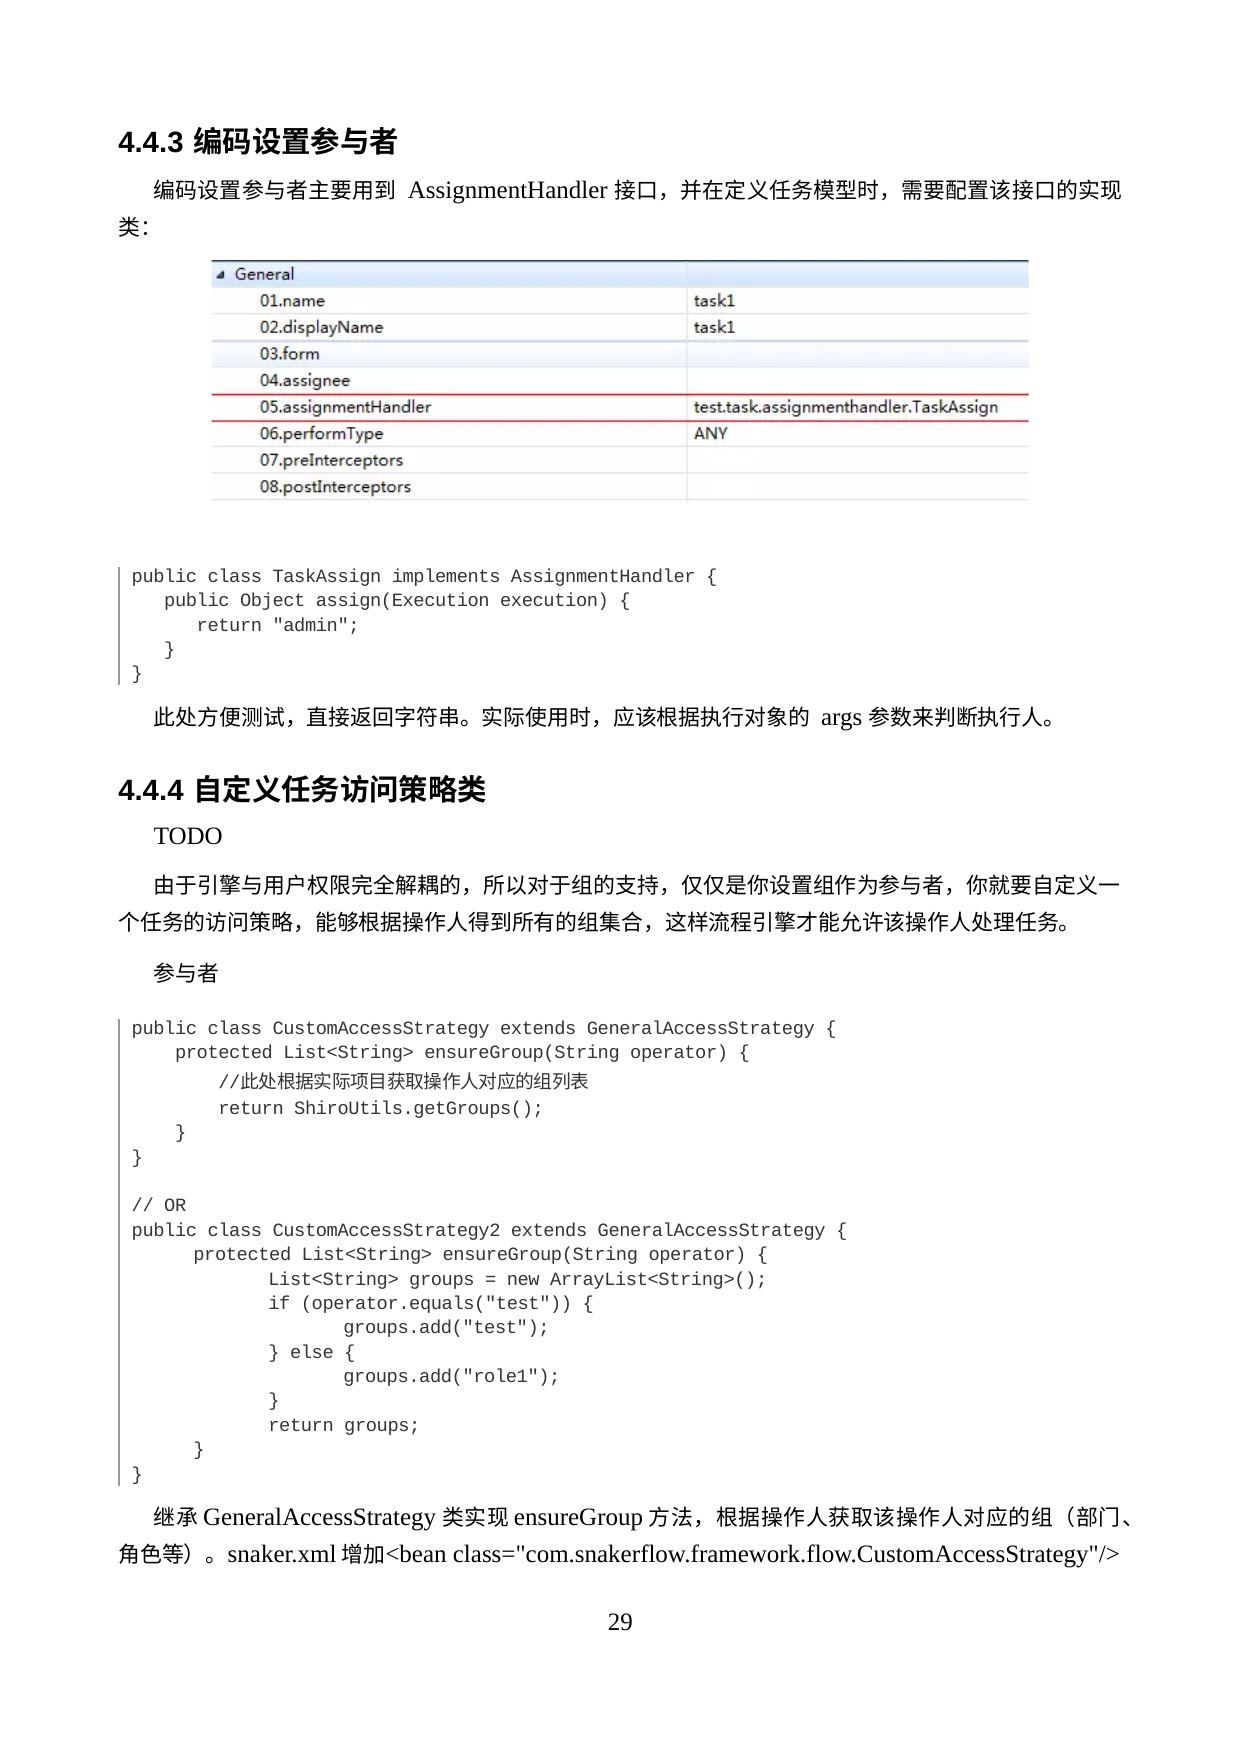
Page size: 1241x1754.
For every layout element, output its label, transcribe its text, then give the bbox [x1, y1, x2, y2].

text 此处方便测试，直接返回字符串。实际使用时，应该根据执行对象的 args 参数来判断执行人。 [118, 700, 1122, 732]
text groups.add("test"); [120, 1318, 1122, 1339]
text public class CustomAccessStrategy2 extends GeneralAccessStrategy { [120, 1221, 1122, 1242]
text } [120, 640, 1122, 661]
text if (operator.equals("test")) { [120, 1294, 1122, 1315]
text List<String> groups = new ArrayList<String>(); [120, 1269, 1122, 1291]
text 编码设置参与者主要用到 AssignmentHandler 接口，并在定义任务模型时，需要配置该接口的实现类： [118, 173, 1122, 241]
text } [120, 664, 1122, 685]
subtitle 编码设置参与者 [118, 118, 1122, 161]
text return ShiroUtils.getGroups(); [120, 1099, 1122, 1120]
text } [120, 1464, 1122, 1486]
text } [120, 1440, 1122, 1461]
picture [211, 260, 1029, 503]
text public class CustomAccessStrategy extends GeneralAccessStrategy { [118, 1018, 1122, 1040]
text 继承GeneralAccessStrategy类实现ensureGroup方法，根据操作人获取该操作人对应的组（部门、角色等）。snaker.xml增加<bean class="com.snakerflow.framework.flow.CustomAccessStrategy"/> [118, 1500, 1122, 1568]
text groups.add("role1"); [120, 1367, 1122, 1388]
text return groups; [120, 1416, 1122, 1437]
text } [120, 1147, 1122, 1169]
text } else { [120, 1342, 1122, 1364]
text TODO [118, 821, 1122, 849]
text protected List<String> ensureGroup(String operator) { [120, 1043, 1122, 1064]
text protected List<String> ensureGroup(String operator) { [120, 1245, 1122, 1266]
subtitle 自定义任务访问策略类 [118, 766, 1122, 808]
text 参与者 [118, 956, 1122, 987]
text return "admin"; [120, 615, 1122, 637]
text public Object assign(Execution execution) { [120, 591, 1122, 612]
text 由于引擎与用户权限完全解耦的，所以对于组的支持，仅仅是你设置组作为参与者，你就要自定义一个任务的访问策略，能够根据操作人得到所有的组集合，这样流程引擎才能允许该操作人处理任务。 [118, 868, 1122, 936]
text // OR [120, 1196, 1122, 1217]
text public class TaskAssign implements AssignmentHandler { [120, 567, 1122, 588]
text } [120, 1391, 1122, 1412]
text //此处根据实际项目获取操作人对应的组列表 [120, 1067, 1122, 1094]
text } [120, 1123, 1122, 1144]
